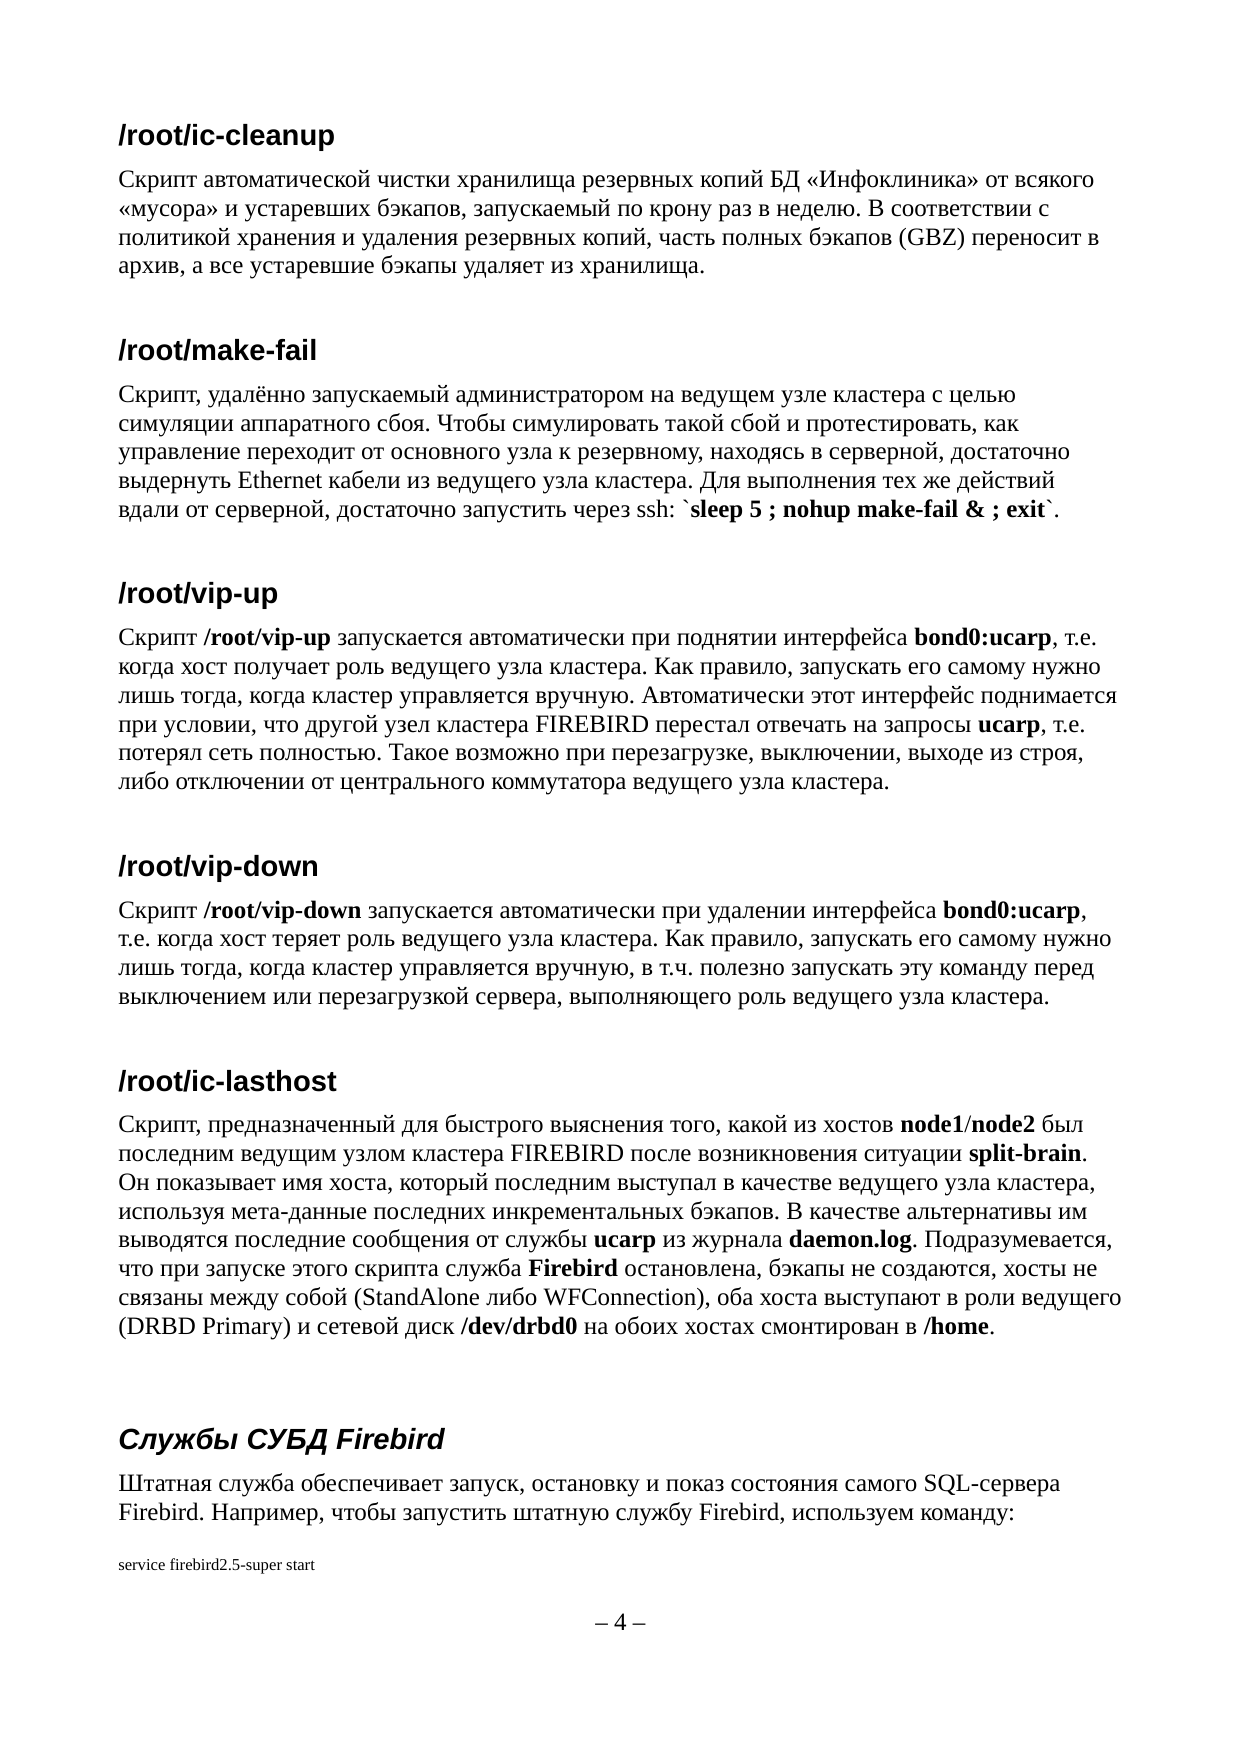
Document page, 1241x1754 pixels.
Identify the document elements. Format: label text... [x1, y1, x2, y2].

text Штатная служба обеспечивает запуск, остановку и показ состояния самого SQL-сервера Firebird. Например, чтобы запустить штатную службу Firebird, используем команду: [118, 1468, 1122, 1526]
text Скрипт /root/vip-up запускается автоматически при поднятии интерфейса bond0:ucarp, т.е. когда хост получает роль ведущего узла кластера. Как правило, запускать его самому нужно лишь тогда, когда кластер управляется вручную. Автоматически этот интерфейс поднимается при условии, что другой узел кластера FIREBIRD перестал отвечать на запросы ucarp, т.е. потерял сеть полностью. Такое возможно при перезагрузке, выключении, выходе из строя, либо отключении от центрального коммутатора ведущего узла кластера. [118, 622, 1122, 795]
subtitle /root/vip-down [118, 849, 1122, 882]
subtitle /root/ic-lasthost [118, 1063, 1122, 1097]
text Скрипт, удалённо запускаемый администратором на ведущем узле кластера с целью симуляции аппаратного сбоя. Чтобы симулировать такой сбой и протестировать, как управление переходит от основного узла к резервному, находясь в серверной, достаточно выдернуть Ethernet кабели из ведущего узла кластера. Для выполнения тех же действий вдали от серверной, достаточно запустить через ssh: `sleep 5 ; nohup make-fail & ; exit`. [118, 379, 1122, 523]
text Скрипт, предназначенный для быстрого выяснения того, какой из хостов node1/node2 был последним ведущим узлом кластера FIREBIRD после возникновения ситуации split-brain. Он показывает имя хоста, который последним выступал в качестве ведущего узла кластера, используя мета-данные последних инкрементальных бэкапов. В качестве альтернативы им выводятся последние сообщения от службы ucarp из журнала daemon.log. Подразумевается, что при запуске этого скрипта служба Firebird остановлена, бэкапы не создаются, хосты не связаны между собой (StandAlone либо WFConnection), оба хоста выступают в роли ведущего (DRBD Primary) и сетевой диск /dev/drbd0 на обоих хостах смонтирован в /home. [118, 1109, 1122, 1339]
subtitle /root/make-fail [118, 333, 1122, 366]
subtitle /root/ic-cleanup [118, 118, 1122, 152]
subtitle Службы СУБД Firebird [118, 1422, 1122, 1456]
subtitle /root/vip-up [118, 576, 1122, 610]
text Скрипт /root/vip-down запускается автоматически при удалении интерфейса bond0:ucarp, т.е. когда хост теряет роль ведущего узла кластера. Как правило, запускать его самому нужно лишь тогда, когда кластер управляется вручную, в т.ч. полезно запускать эту команду перед выключением или перезагрузкой сервера, выполняющего роль ведущего узла кластера. [118, 895, 1122, 1010]
text service firebird2.5-super start [118, 1554, 1122, 1573]
text Скрипт автоматической чистки хранилища резервных копий БД «Инфоклиника» от всякого «мусора» и устаревших бэкапов, запускаемый по крону раз в неделю. В соответствии с политикой хранения и удаления резервных копий, часть полных бэкапов (GBZ) переносит в архив, а все устаревшие бэкапы удаляет из хранилища. [118, 164, 1122, 279]
